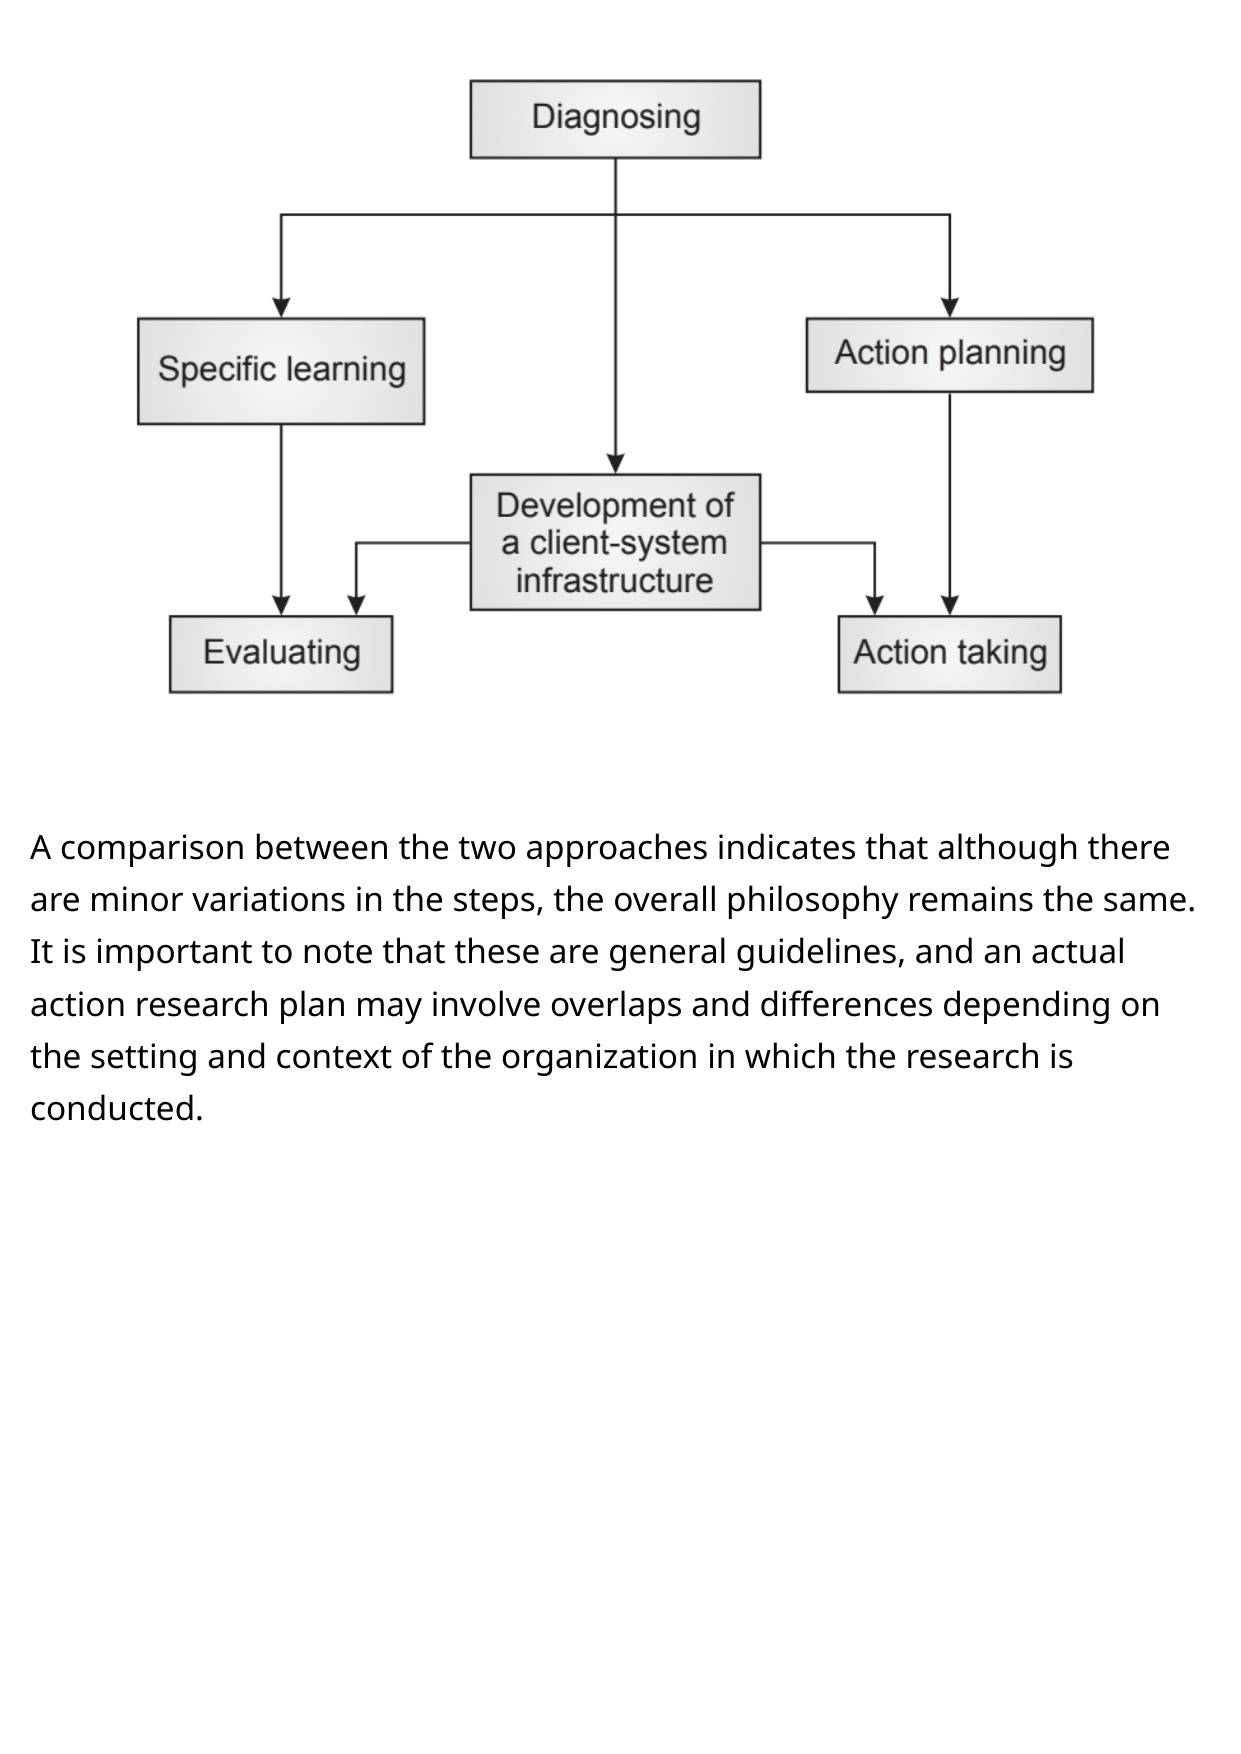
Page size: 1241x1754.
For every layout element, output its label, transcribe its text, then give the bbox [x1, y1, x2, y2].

picture [45, 48, 1178, 707]
subtitle A comparison between the two approaches indicates that although there are minor variations in the steps, the overall philosophy remains the same. It is important to note that these are general guidelines, and an actual action research plan may involve overlaps and differences depending on the setting and context of the organization in which the research is conducted. [30, 824, 1211, 1130]
